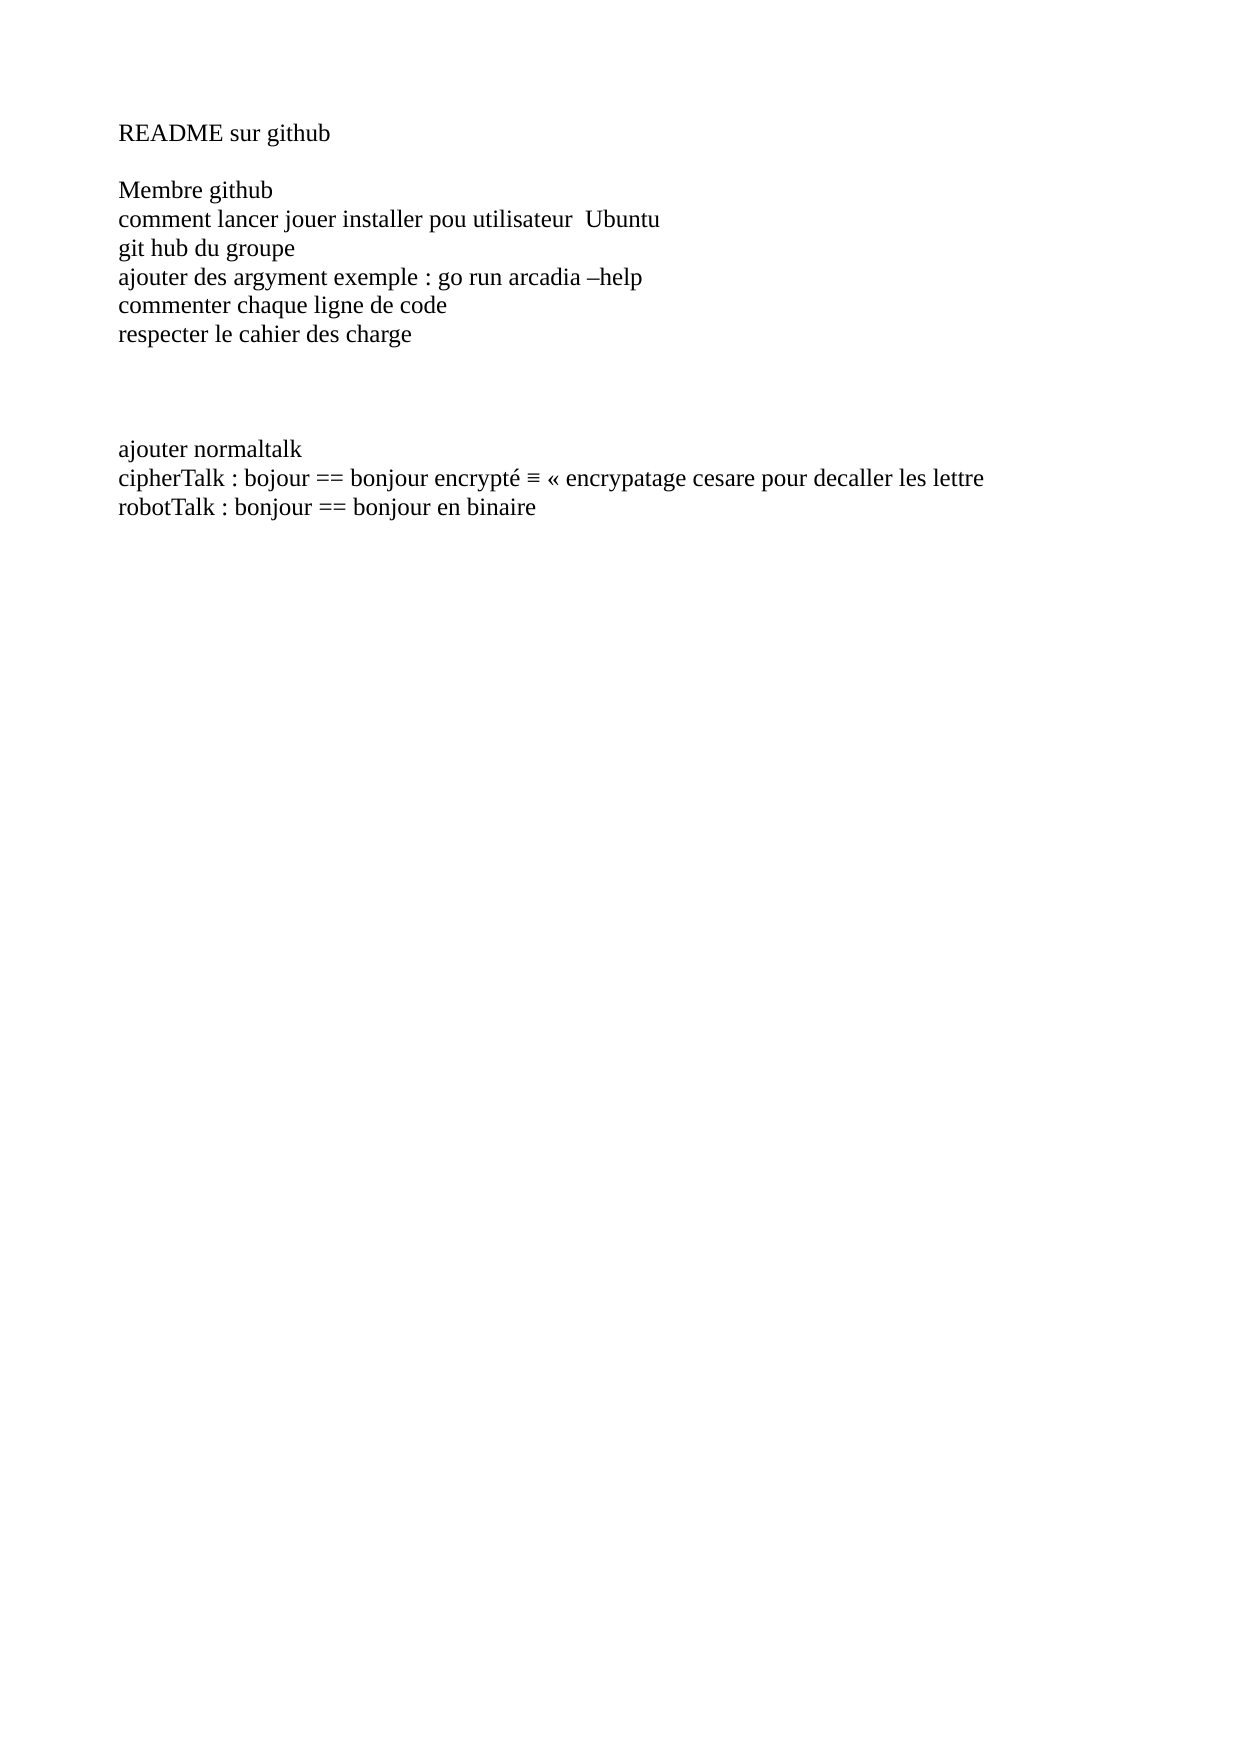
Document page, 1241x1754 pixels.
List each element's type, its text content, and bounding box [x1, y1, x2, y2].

text ajouter normaltalk [118, 434, 1122, 463]
text README sur github [118, 118, 1122, 147]
text robotTalk : bonjour == bonjour en binaire [118, 492, 1122, 521]
text commenter chaque ligne de code [118, 291, 1122, 319]
text comment lancer jouer installer pou utilisateur Ubuntu [118, 204, 1122, 233]
text Membre github [118, 176, 1122, 204]
text git hub du groupe [118, 233, 1122, 262]
text cipherTalk : bojour == bonjour encrypté ≡ « encrypatage cesare pour decaller les lettre [118, 463, 1122, 492]
text respecter le cahier des charge [118, 319, 1122, 348]
text ajouter des argyment exemple : go run arcadia –help [118, 262, 1122, 291]
